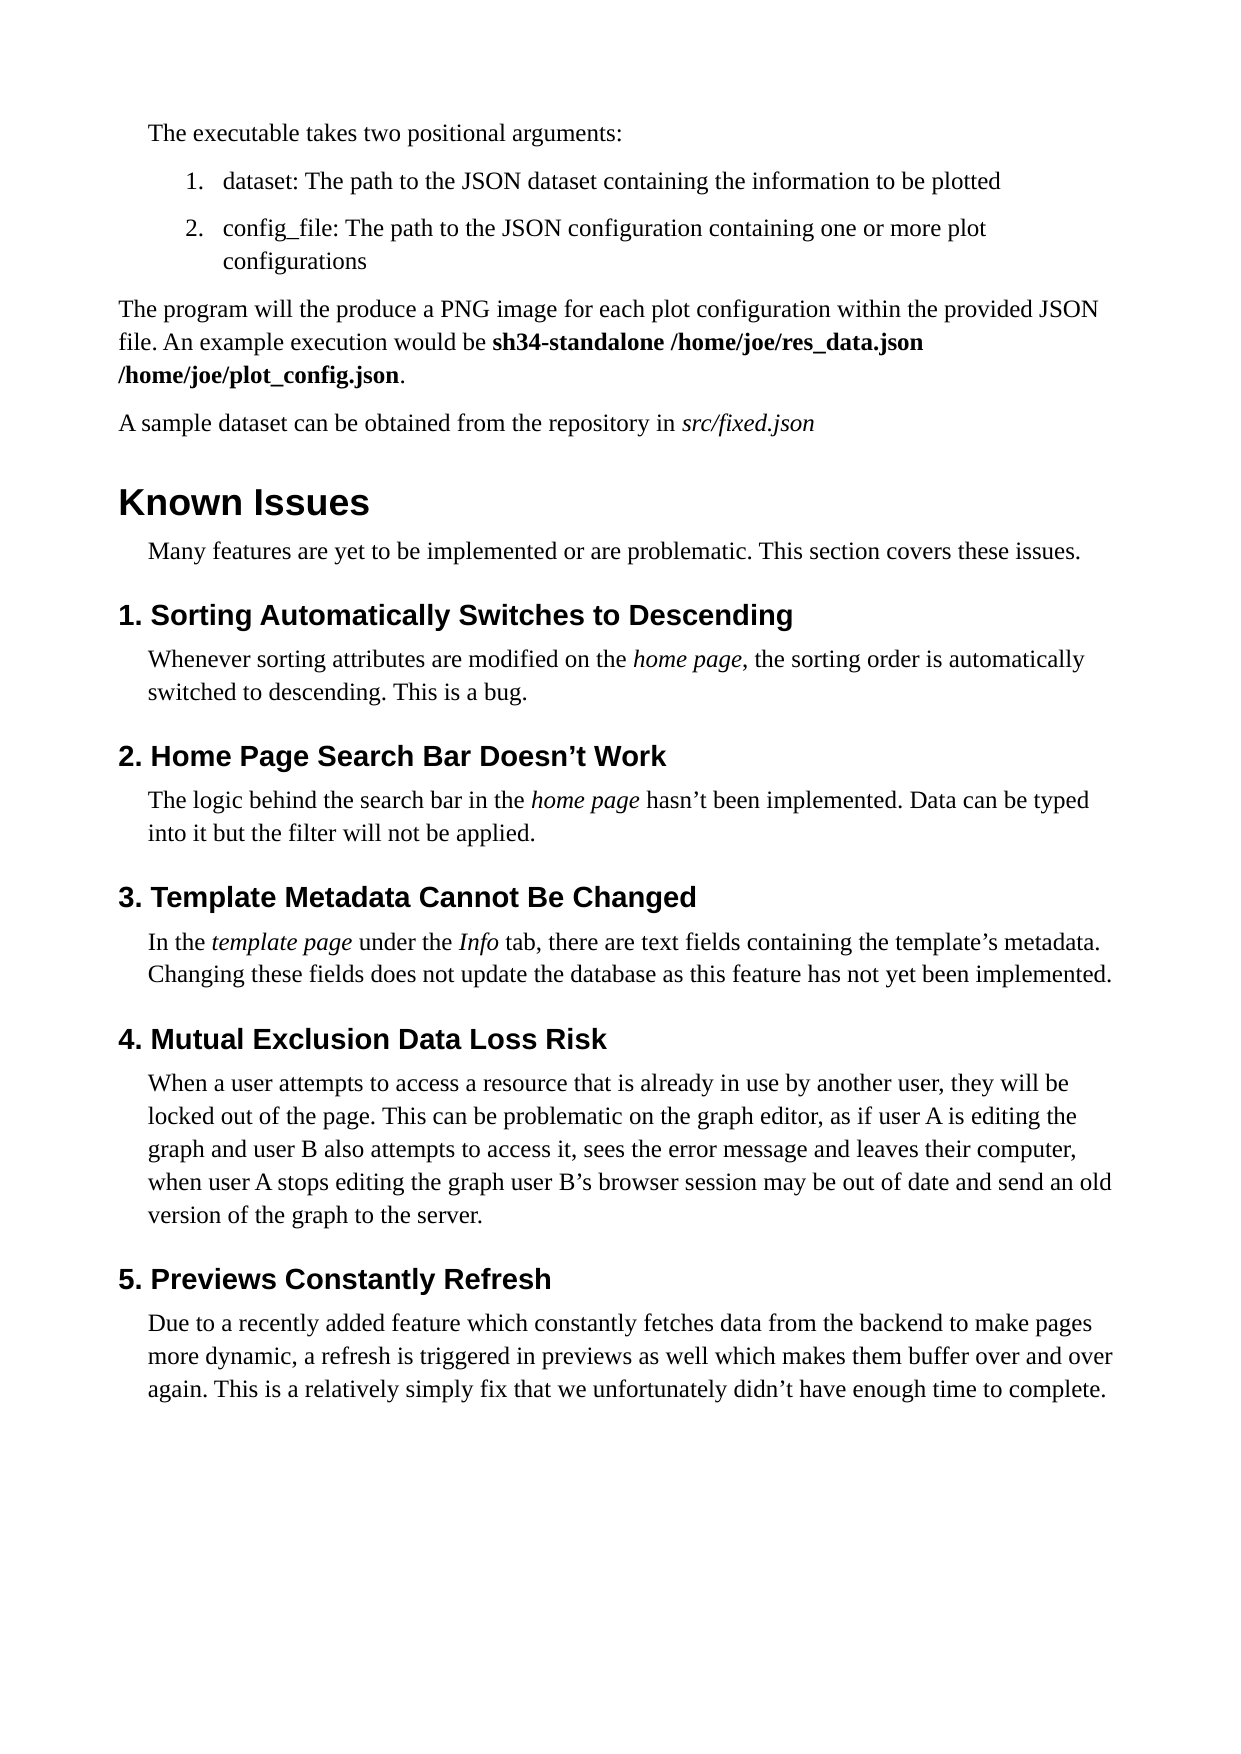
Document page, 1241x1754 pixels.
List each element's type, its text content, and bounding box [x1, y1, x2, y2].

text Due to a recently added feature which constantly fetches data from the backend to make pages more dynamic, a refresh is triggered in previews as well which makes them buffer over and over again. This is a relatively simply fix that we unfortunately didn’t have enough time to complete. [148, 1308, 1122, 1403]
subtitle 2. Home Page Search Bar Doesn’t Work [118, 739, 1122, 773]
subtitle Known Issues [118, 480, 1122, 523]
text When a user attempts to access a resource that is already in use by another user, they will be locked out of the page. This can be problematic on the graph editor, as if user A is editing the graph and user B also attempts to access it, sees the error message and leaves their computer, when user A stops editing the graph user B’s browser session may be out of date and send an old version of the graph to the server. [148, 1068, 1122, 1229]
subtitle 1. Sorting Automatically Switches to Descending [118, 598, 1122, 632]
subtitle 5. Previews Constantly Refresh [118, 1262, 1122, 1296]
list The program will the produce a PNG image for each plot configuration within the provided JSON file. An example execution would be sh34-standalone /home/joe/res_data.json /home/joe/plot_config.json. [118, 294, 1122, 389]
text Whenever sorting attributes are modified on the home page, the sorting order is automatically switched to descending. This is a bug. [148, 644, 1122, 706]
text The logic behind the search bar in the home page hasn’t been implemented. Data can be typed into it but the filter will not be applied. [148, 785, 1122, 847]
text A sample dataset can be obtained from the repository in src/fixed.json [118, 408, 1122, 436]
subtitle 3. Template Metadata Cannot Be Changed [118, 881, 1122, 914]
list dataset: The path to the JSON dataset containing the information to be plotted [185, 166, 1122, 194]
list config_file: The path to the JSON configuration containing one or more plot configurations [185, 213, 1122, 275]
text Many features are yet to be implemented or are problematic. This section covers these issues. [148, 536, 1122, 564]
text In the template page under the Info tab, there are text fields containing the template’s metadata. Changing these fields does not update the database as this feature has not yet been implemented. [148, 927, 1122, 988]
subtitle 4. Mutual Exclusion Data Loss Risk [118, 1022, 1122, 1055]
text The executable takes two positional arguments: [148, 118, 1122, 147]
